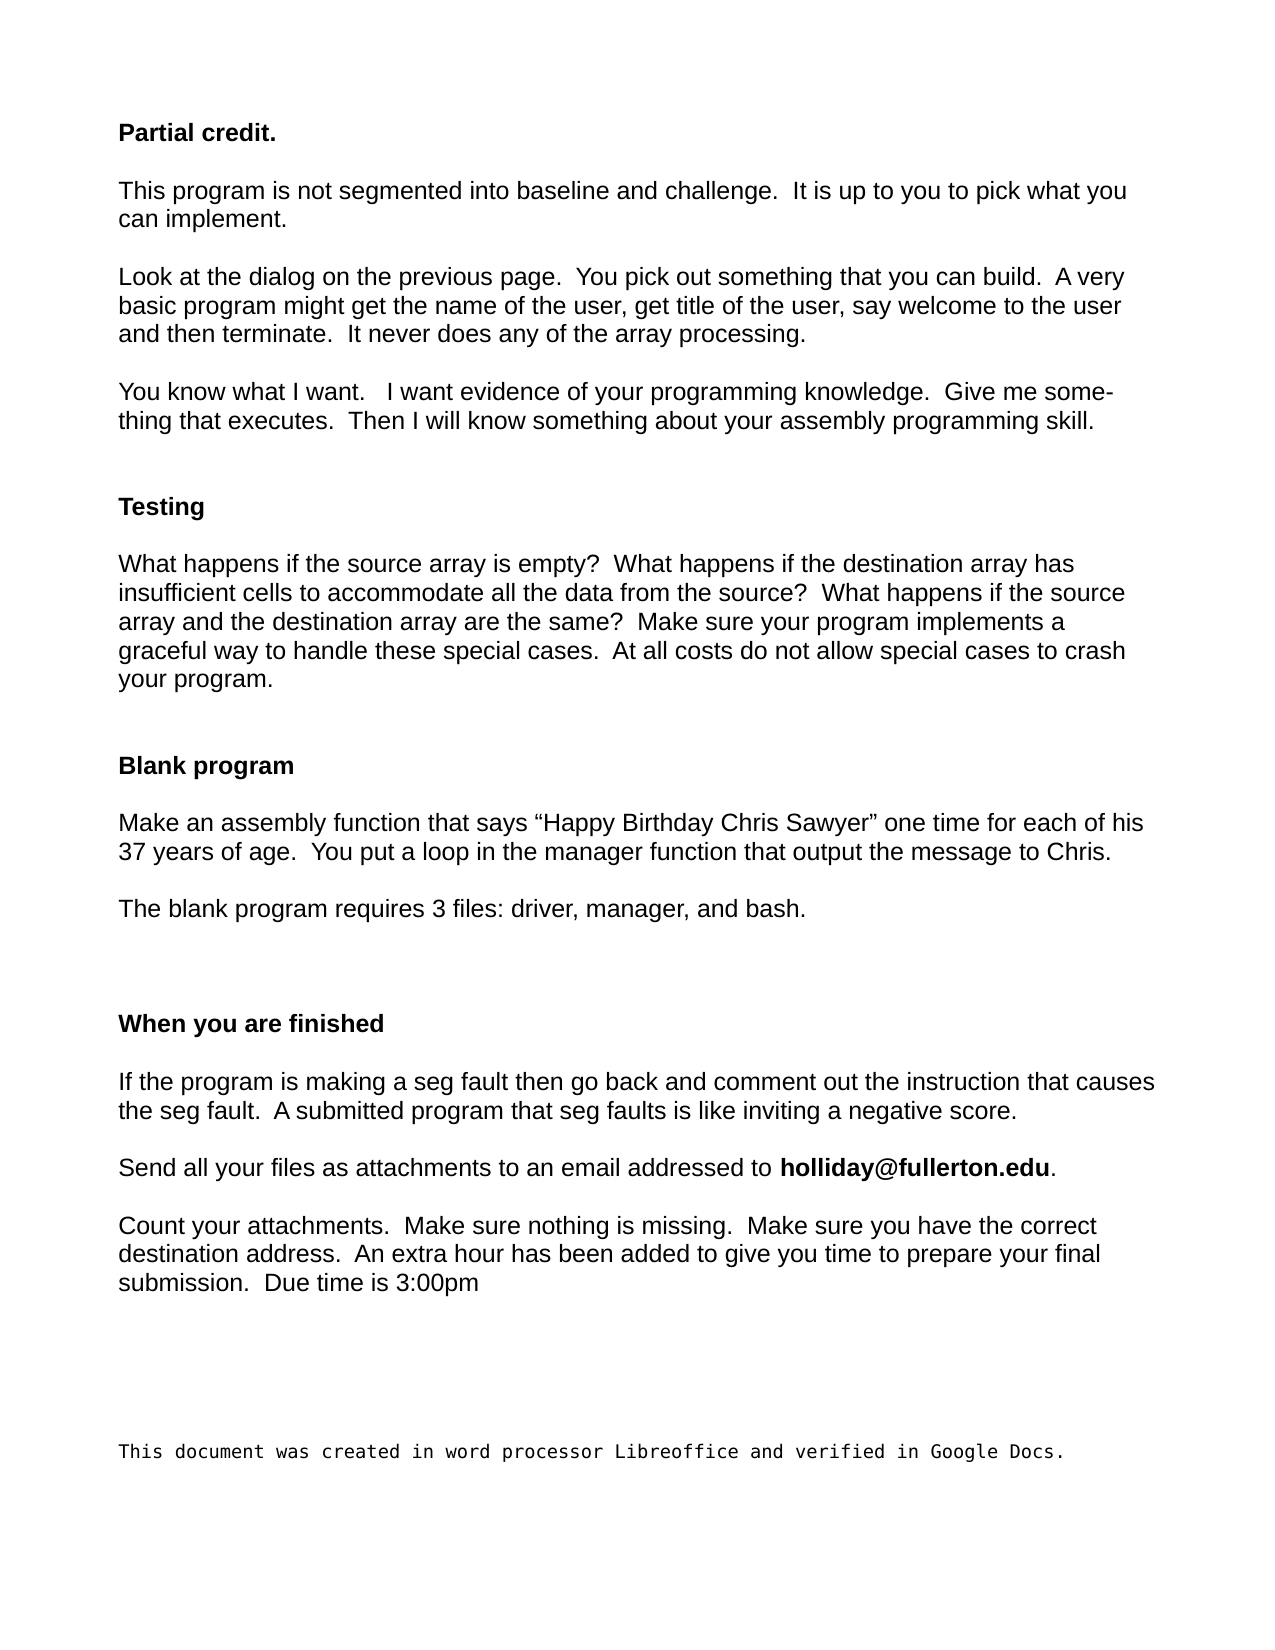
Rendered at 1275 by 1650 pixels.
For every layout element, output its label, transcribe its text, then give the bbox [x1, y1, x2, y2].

text Partial credit. [118, 118, 1157, 147]
text This document was created in word processor Libreoffice and verified in Google Docs. [118, 1441, 1157, 1462]
text Blank program [118, 751, 1157, 779]
text Look at the dialog on the previous page. You pick out something that you can build. A very basic program might get the name of the user, get title of the user, say welcome to the user and then terminate. It never does any of the array processing. [118, 262, 1157, 348]
text You know what I want. I want evidence of your programming knowledge. Give me some-thing that executes. Then I will know something about your assembly programming skill. [118, 377, 1157, 434]
text This program is not segmented into baseline and challenge. It is up to you to pick what you can implement. [118, 176, 1157, 233]
text The blank program requires 3 files: driver, manager, and bash. [118, 894, 1157, 923]
text Make an assembly function that says “Happy Birthday Chris Sawyer” one time for each of his 37 years of age. You put a loop in the manager function that output the message to Chris. [118, 808, 1157, 866]
text Count your attachments. Make sure nothing is missing. Make sure you have the correct destination address. An extra hour has been added to give you time to prepare your final submission. Due time is 3:00pm [118, 1211, 1157, 1297]
text Send all your files as attachments to an email addressed to holliday@fullerton.edu. [118, 1153, 1157, 1182]
text When you are finished [118, 1009, 1157, 1038]
text What happens if the source array is empty? What happens if the destination array has insufficient cells to accommodate all the data from the source? What happens if the source array and the destination array are the same? Make sure your program implements a graceful way to handle these special cases. At all costs do not allow special cases to crash your program. [118, 549, 1157, 693]
text If the program is making a seg fault then go back and comment out the instruction that causes the seg fault. A submitted program that seg faults is like inviting a negative score. [118, 1067, 1157, 1124]
text Testing [118, 492, 1157, 521]
